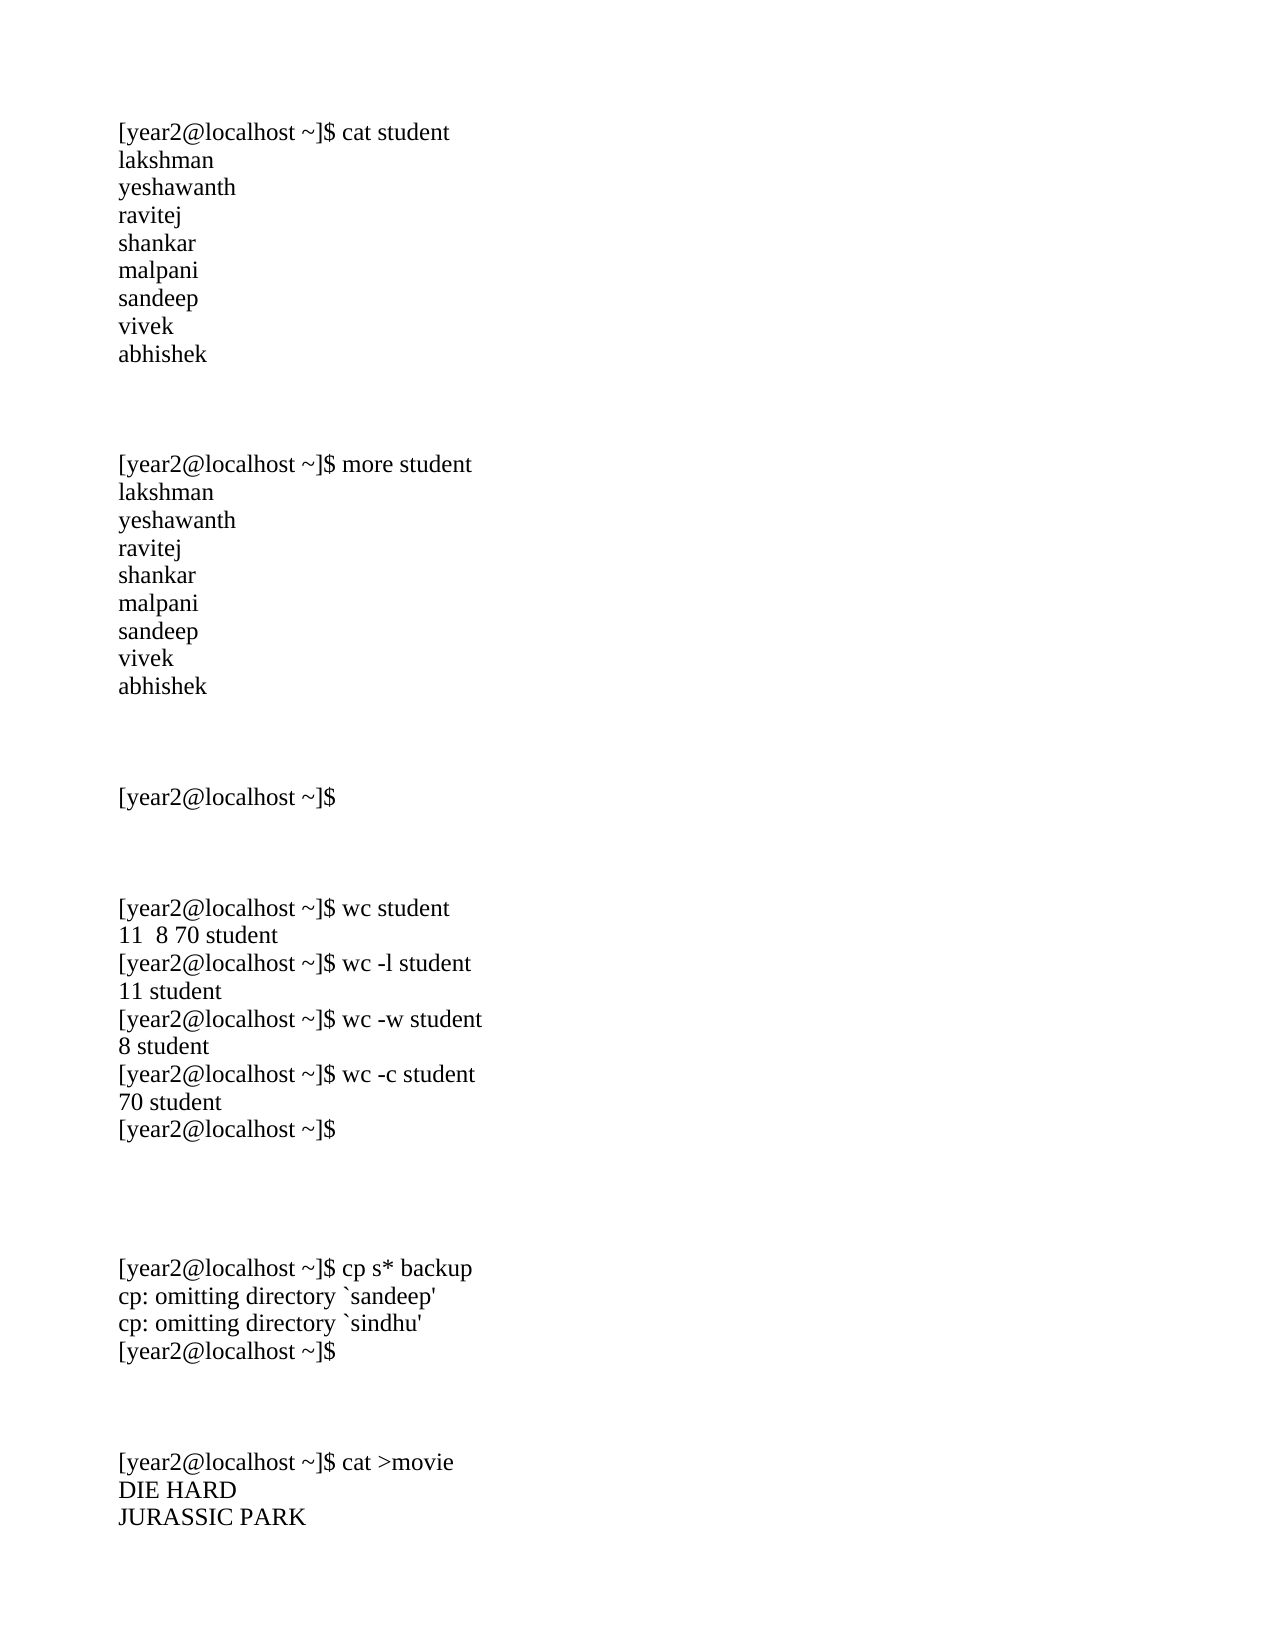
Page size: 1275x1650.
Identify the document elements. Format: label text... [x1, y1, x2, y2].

text 11 student [118, 977, 1157, 1005]
text sandeep [118, 617, 1157, 644]
text DIE HARD [118, 1476, 1157, 1503]
text [year2@localhost ~]$ wc -l student [118, 949, 1157, 977]
text [year2@localhost ~]$ wc student [118, 894, 1157, 922]
text abhishek [118, 340, 1157, 367]
text ravitej [118, 534, 1157, 561]
text yeshawanth [118, 173, 1157, 201]
text malpani [118, 589, 1157, 617]
text 8 student [118, 1032, 1157, 1060]
text [year2@localhost ~]$ more student [118, 451, 1157, 478]
text [year2@localhost ~]$ cp s* backup [118, 1254, 1157, 1282]
text [year2@localhost ~]$ wc -c student [118, 1060, 1157, 1088]
text [year2@localhost ~]$ [118, 1337, 1157, 1365]
text lakshman [118, 146, 1157, 173]
text abhishek [118, 672, 1157, 700]
text 11 8 70 student [118, 922, 1157, 949]
text ravitej [118, 201, 1157, 229]
text [year2@localhost ~]$ wc -w student [118, 1005, 1157, 1032]
text shankar [118, 561, 1157, 589]
text [year2@localhost ~]$ [118, 1116, 1157, 1143]
text lakshman [118, 478, 1157, 506]
text 70 student [118, 1088, 1157, 1116]
text vivek [118, 644, 1157, 672]
text cp: omitting directory `sindhu' [118, 1309, 1157, 1337]
text shankar [118, 229, 1157, 257]
text JURASSIC PARK [118, 1503, 1157, 1531]
text yeshawanth [118, 506, 1157, 534]
text [year2@localhost ~]$ [118, 783, 1157, 811]
text vivek [118, 312, 1157, 340]
text malpani [118, 257, 1157, 284]
text sandeep [118, 284, 1157, 312]
text [year2@localhost ~]$ cat student [118, 118, 1157, 146]
text cp: omitting directory `sandeep' [118, 1282, 1157, 1309]
text [year2@localhost ~]$ cat >movie [118, 1448, 1157, 1476]
